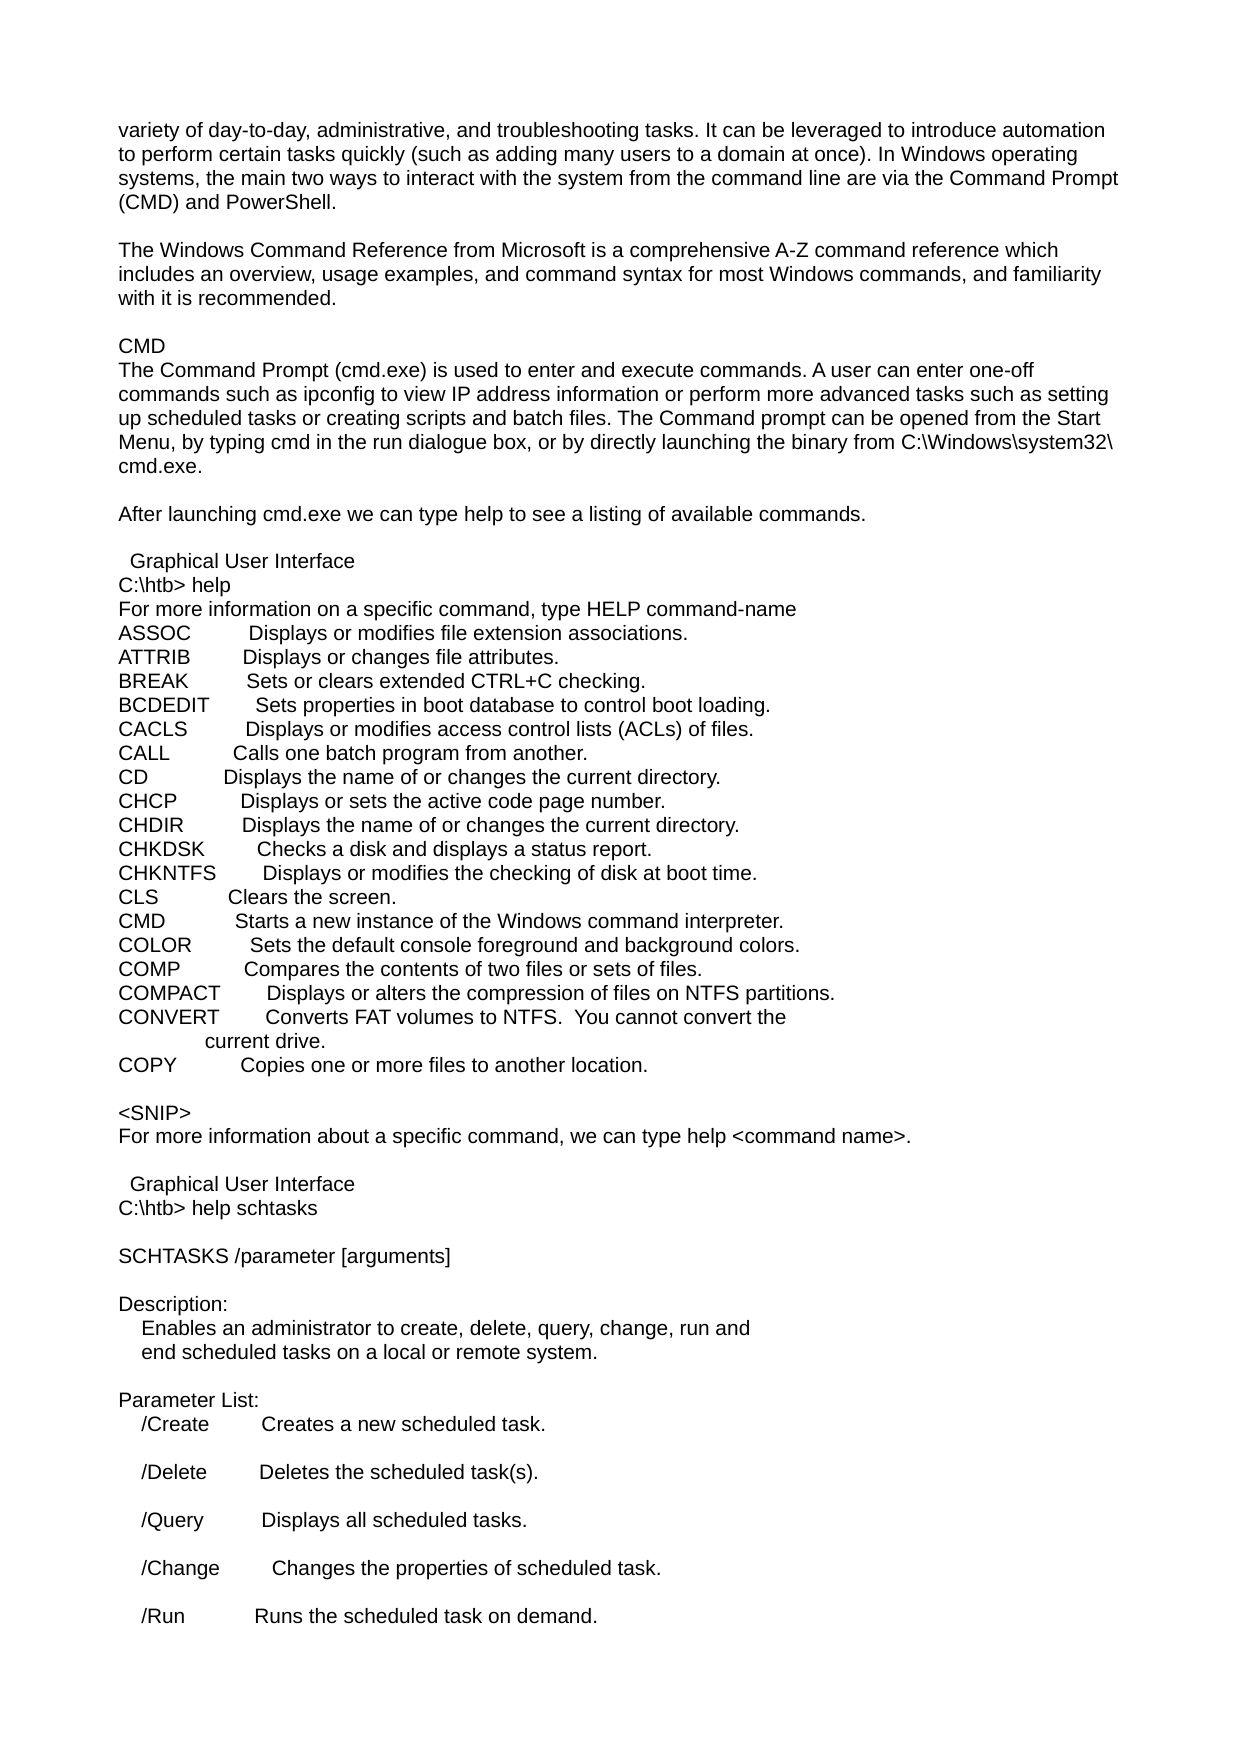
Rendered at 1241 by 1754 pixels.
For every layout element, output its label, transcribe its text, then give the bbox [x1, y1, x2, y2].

text Parameter List: [118, 1388, 1122, 1412]
text CONVERT Converts FAT volumes to NTFS. You cannot convert the [118, 1004, 1122, 1028]
text BREAK Sets or clears extended CTRL+C checking. [118, 669, 1122, 693]
text SCHTASKS /parameter [arguments] [118, 1244, 1122, 1268]
text CALL Calls one batch program from another. [118, 741, 1122, 765]
text COPY Copies one or more files to another location. [118, 1052, 1122, 1076]
text CHKDSK Checks a disk and displays a status report. [118, 837, 1122, 861]
text /Delete Deletes the scheduled task(s). [118, 1460, 1122, 1484]
text ATTRIB Displays or changes file attributes. [118, 645, 1122, 669]
text <SNIP> [118, 1100, 1122, 1124]
text Graphical User Interface [118, 549, 1122, 573]
text /Run Runs the scheduled task on demand. [118, 1603, 1122, 1627]
text The Windows Command Reference from Microsoft is a comprehensive A-Z command reference which includes an overview, usage examples, and command syntax for most Windows commands, and familiarity with it is recommended. [118, 238, 1122, 310]
text COMPACT Displays or alters the compression of files on NTFS partitions. [118, 981, 1122, 1004]
text The Command Prompt (cmd.exe) is used to enter and execute commands. A user can enter one-off commands such as ipconfig to view IP address information or perform more advanced tasks such as setting up scheduled tasks or creating scripts and batch files. The Command prompt can be opened from the Start Menu, by typing cmd in the run dialogue box, or by directly launching the binary from C:\Windows\system32\cmd.exe. [118, 358, 1122, 477]
text variety of day-to-day, administrative, and troubleshooting tasks. It can be leveraged to introduce automation to perform certain tasks quickly (such as adding many users to a domain at once). In Windows operating systems, the main two ways to interact with the system from the command line are via the Command Prompt (CMD) and PowerShell. [118, 118, 1122, 214]
text C:\htb> help schtasks [118, 1196, 1122, 1220]
text For more information about a specific command, we can type help <command name>. [118, 1124, 1122, 1148]
text For more information on a specific command, type HELP command-name [118, 597, 1122, 621]
text current drive. [118, 1028, 1122, 1052]
text end scheduled tasks on a local or remote system. [118, 1340, 1122, 1364]
text /Create Creates a new scheduled task. [118, 1412, 1122, 1436]
text CACLS Displays or modifies access control lists (ACLs) of files. [118, 717, 1122, 741]
text CD Displays the name of or changes the current directory. [118, 765, 1122, 789]
text CHDIR Displays the name of or changes the current directory. [118, 813, 1122, 837]
text Graphical User Interface [118, 1172, 1122, 1196]
text COLOR Sets the default console foreground and background colors. [118, 933, 1122, 957]
text C:\htb> help [118, 573, 1122, 597]
text CMD [118, 334, 1122, 358]
text CHCP Displays or sets the active code page number. [118, 789, 1122, 813]
text Enables an administrator to create, delete, query, change, run and [118, 1316, 1122, 1340]
text After launching cmd.exe we can type help to see a listing of available commands. [118, 501, 1122, 525]
text CHKNTFS Displays or modifies the checking of disk at boot time. [118, 861, 1122, 885]
text BCDEDIT Sets properties in boot database to control boot loading. [118, 693, 1122, 717]
text CMD Starts a new instance of the Windows command interpreter. [118, 909, 1122, 933]
text /Query Displays all scheduled tasks. [118, 1508, 1122, 1532]
text ASSOC Displays or modifies file extension associations. [118, 621, 1122, 645]
text Description: [118, 1292, 1122, 1316]
text /Change Changes the properties of scheduled task. [118, 1556, 1122, 1579]
text CLS Clears the screen. [118, 885, 1122, 909]
text COMP Compares the contents of two files or sets of files. [118, 957, 1122, 981]
